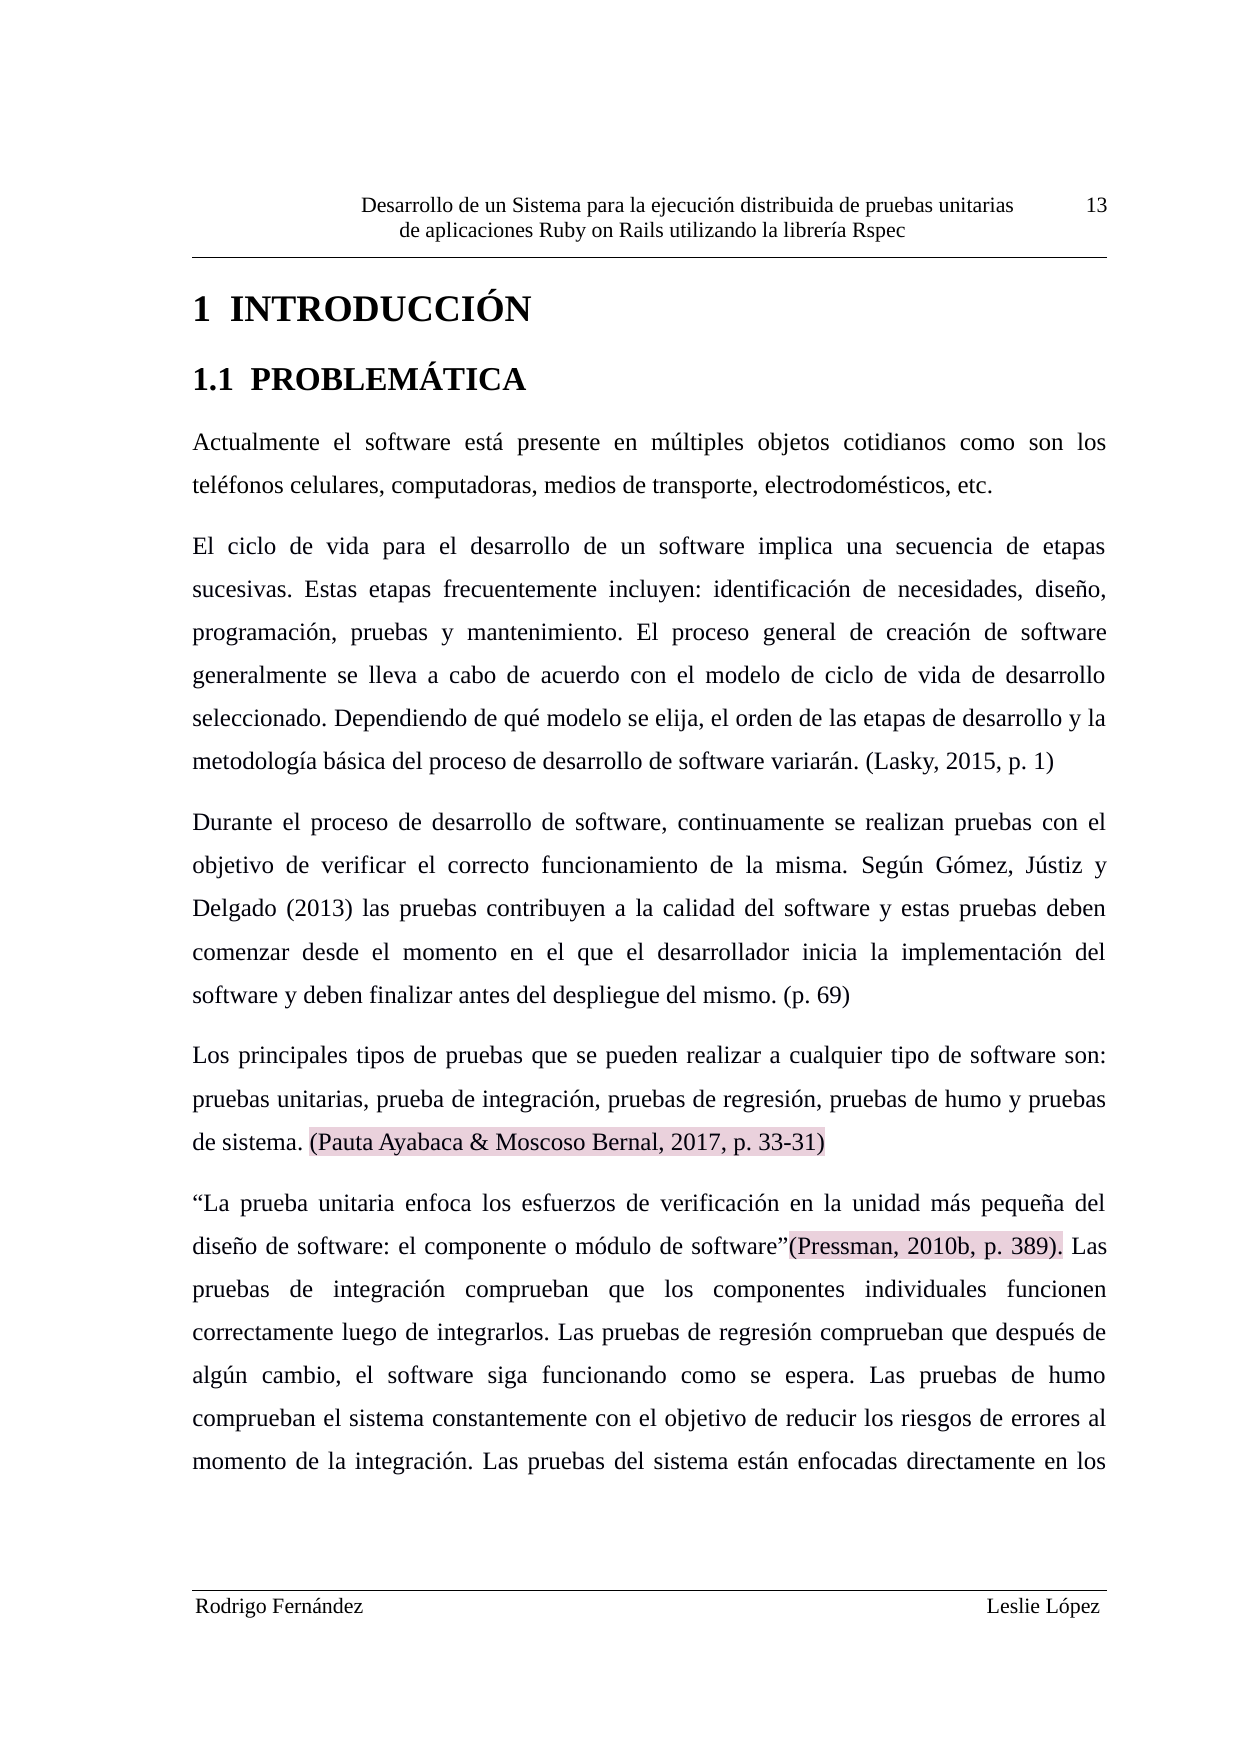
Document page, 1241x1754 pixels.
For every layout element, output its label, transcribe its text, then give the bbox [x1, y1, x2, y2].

text Actualmente el software está presente en múltiples objetos cotidianos como son los teléfonos celulares, computadoras, medios de transporte, electrodomésticos, etc. [192, 427, 1107, 499]
text Los principales tipos de pruebas que se pueden realizar a cualquier tipo de software son: pruebas unitarias, prueba de integración, pruebas de regresión, pruebas de humo y pruebas de sistema. (Pauta Ayabaca & Moscoso Bernal, 2017, p. 33-31)⁠ [192, 1041, 1107, 1156]
text “La prueba unitaria enfoca los esfuerzos de verificación en la unidad más pequeña del diseño de software: el componente o módulo de software”(Pressman, 2010b, p. 389)⁠. Las pruebas de integración comprueban que los componentes individuales funcionen correctamente luego de integrarlos. Las pruebas de regresión comprueban que después de algún cambio, el software siga funcionando como se espera. Las pruebas de humo comprueban el sistema constantemente con el objetivo de reducir los riesgos de errores al momento de la integración. Las pruebas del sistema están enfocadas directamente en los [192, 1188, 1107, 1475]
subtitle PROBLEMÁTICA [192, 359, 1107, 397]
text El ciclo de vida para el desarrollo de un software implica una secuencia de etapas sucesivas. Estas etapas frecuentemente incluyen: identificación de necesidades, diseño, programación, pruebas y mantenimiento. El proceso general de creación de software generalmente se lleva a cabo de acuerdo con el modelo de ciclo de vida de desarrollo seleccionado. Dependiendo de qué modelo se elija, el orden de las etapas de desarrollo y la metodología básica del proceso de desarrollo de software variarán. (Lasky, 2015, p. 1)⁠ [192, 531, 1107, 775]
text Durante el proceso de desarrollo de software, continuamente se realizan pruebas con el objetivo de verificar el correcto funcionamiento de la misma. Según Gómez, Jústiz y Delgado (2013)⁠ las pruebas contribuyen a la calidad del software y estas pruebas deben comenzar desde el momento en el que el desarrollador inicia la implementación del software y deben finalizar antes del despliegue del mismo. (p. 69) [192, 807, 1107, 1008]
subtitle INTRODUCCIÓN [192, 286, 1107, 329]
